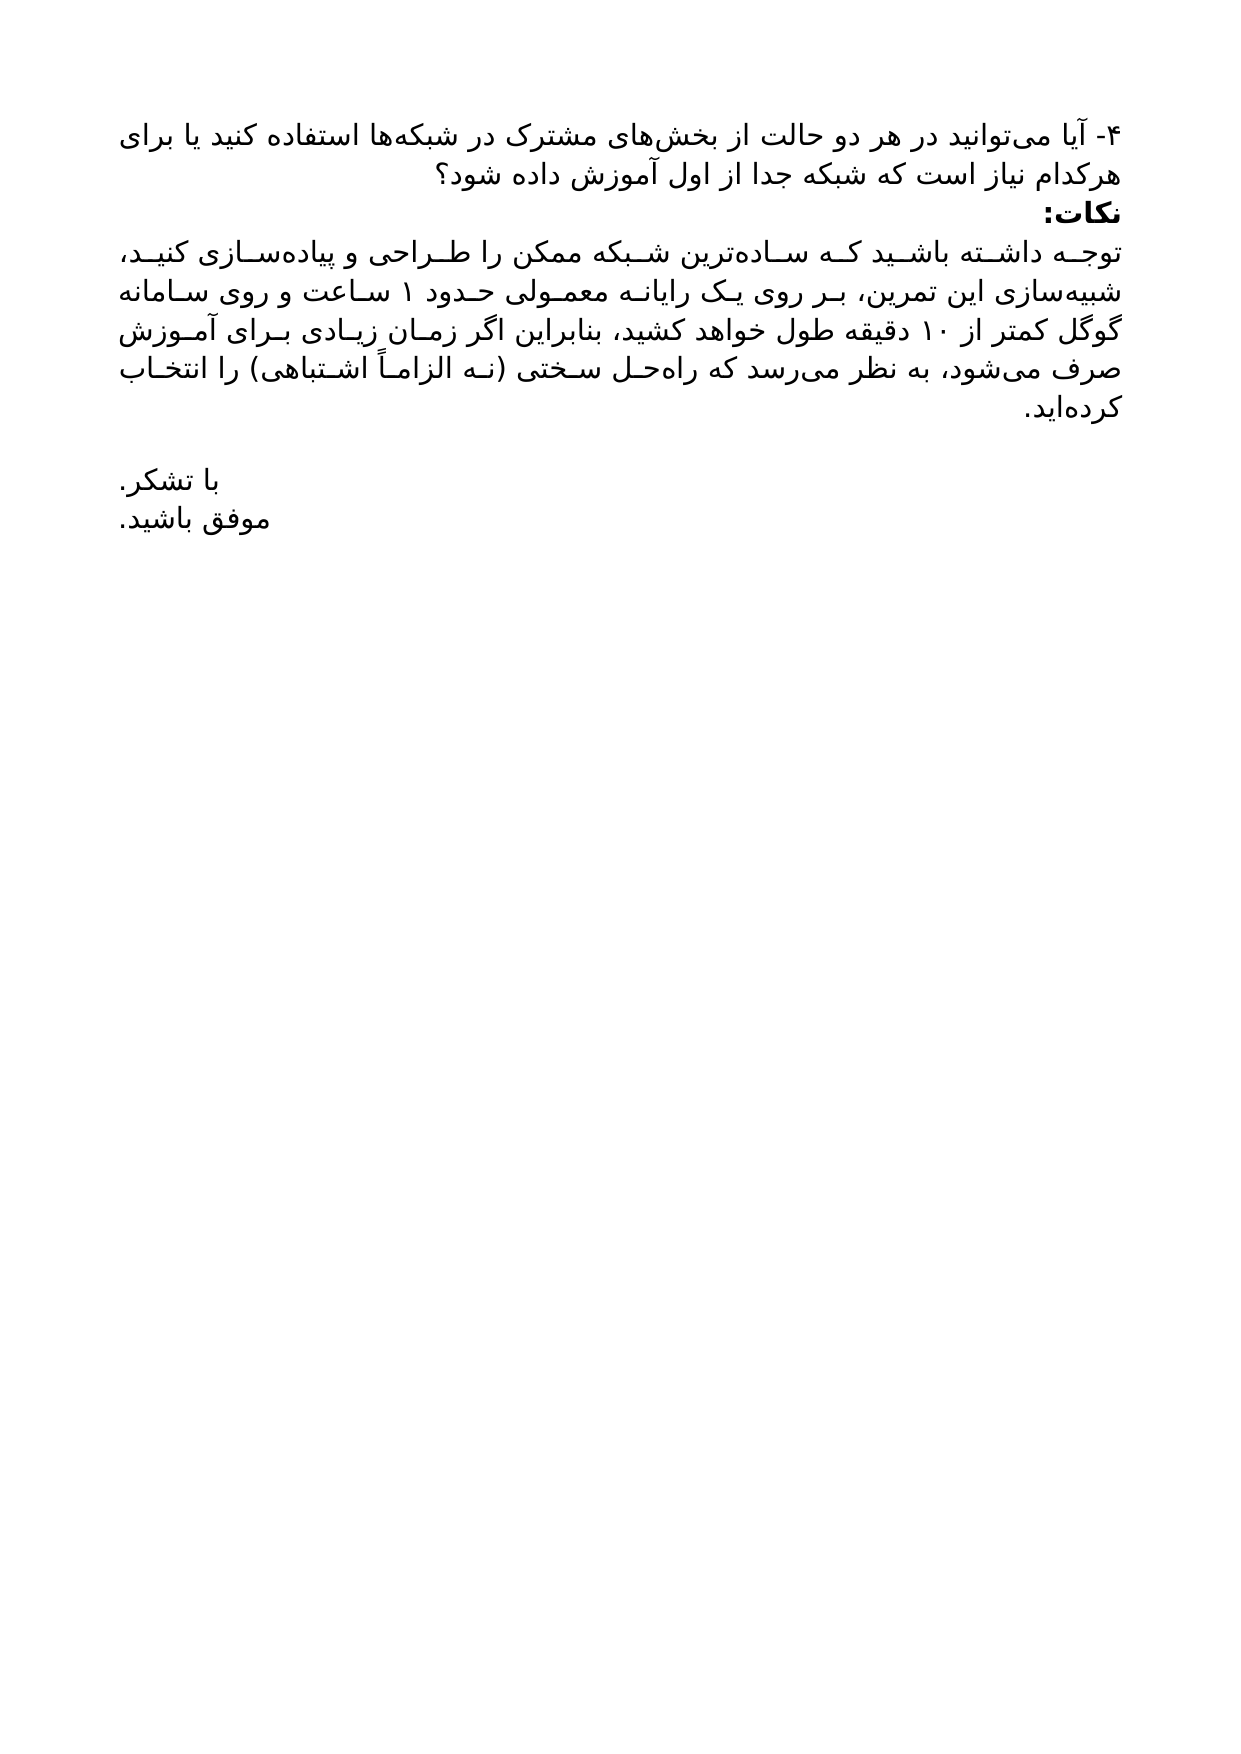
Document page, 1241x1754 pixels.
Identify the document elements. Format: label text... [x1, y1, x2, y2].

text نکات: [118, 196, 1122, 230]
text با تشکر. [118, 463, 1122, 497]
text توجه داشته باشید که ساده‌ترین شبکه ممکن را طراحی و پیاده‌سازی کنید، شبیه‌سازی این تمرین، بر روی یک رایانه معمولی حدود ۱ ساعت و روی سامانه گوگل کمتر از ۱۰ دقیقه طول خواهد کشید، بنابراین اگر زمان زیادی برای آموزش صرف می‌شود، به نظر می‌رسد که راه‌حل سختی (نه الزاماً اشتباهی) را انتخاب کرده‌اید. [118, 235, 1122, 425]
text ۴- آیا می‌توانید در هر دو حالت از بخش‌های مشترک در شبکه‌ها استفاده کنید یا برای هرکدام نیاز است که شبکه جدا از اول آموزش داده شود؟ [118, 118, 1122, 191]
text موفق باشید. [118, 502, 1122, 536]
